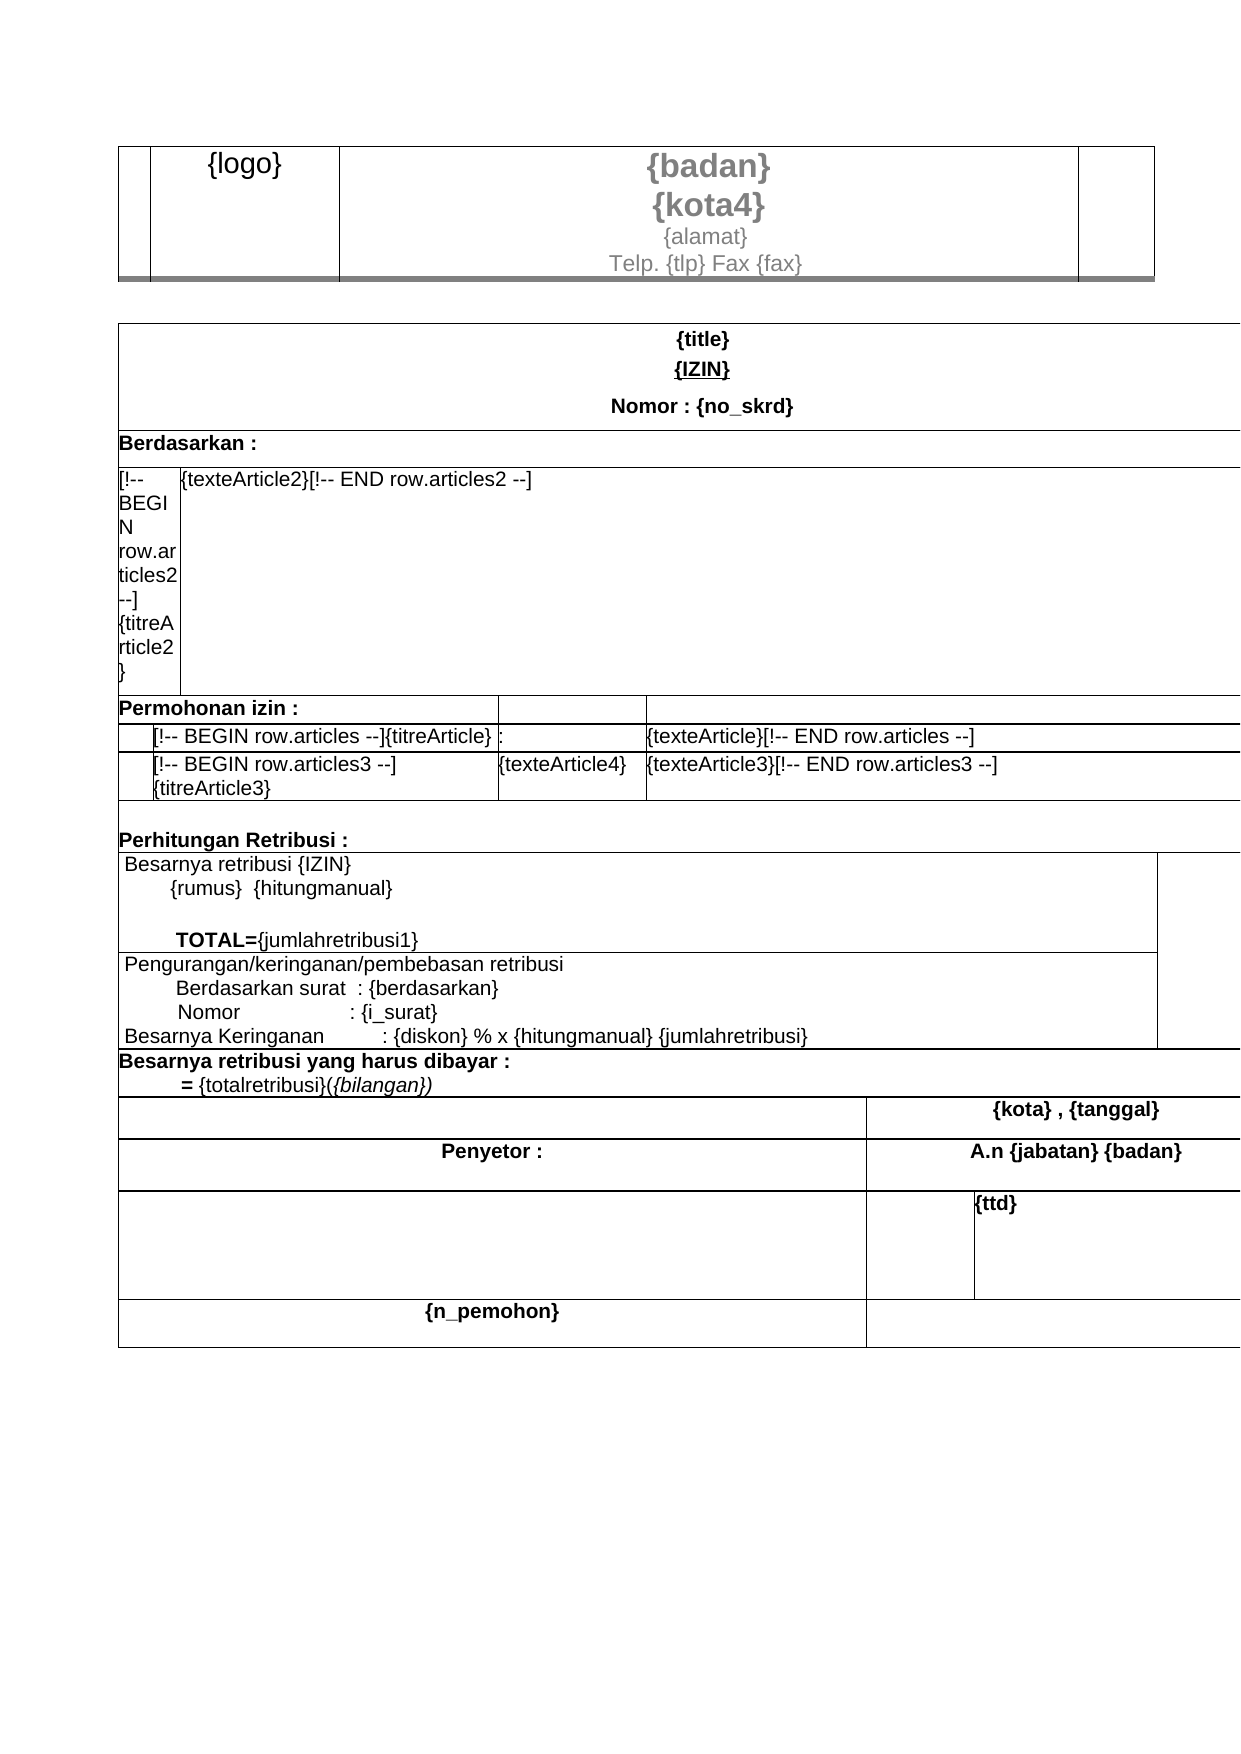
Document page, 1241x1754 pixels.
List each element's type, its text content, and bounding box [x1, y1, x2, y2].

table_cell Penyetor : [119, 1140, 866, 1190]
table_cell Pengurangan/keringanan/pembebasan retribusi Berdasarkan surat : {berdasarkan} Nomor : {i_surat} Besarnya Keringanan : {diskon} % x {hitungmanual} {jumlahretribusi} [119, 953, 1157, 1048]
table_cell [119, 1098, 866, 1138]
table_cell {kota} , {tanggal} [867, 1098, 1240, 1138]
table_header Besarnya retribusi {IZIN} {rumus} {hitungmanual} TOTAL={jumlahretribusi1} [119, 853, 1157, 952]
table_cell {nama_pejabat} NIP. {nip_pejabat} [867, 1300, 1240, 1347]
table_cell Besarnya retribusi yang harus dibayar : = {totalretribusi}({bilangan}) [119, 1050, 1240, 1096]
table_cell [647, 696, 1240, 723]
table_cell [!-- BEGIN row.articles --]{titreArticle} [154, 725, 498, 751]
table_cell {texteArticle}[!-- END row.articles --] [647, 725, 1240, 751]
table_cell [!-- BEGIN row.articles2 --]{titreArticle2} [119, 468, 180, 695]
table_header {badan} {kota4} {alamat} Telp. {tlp} Fax {fax} [340, 147, 1078, 276]
table_header {title} {IZIN} Nomor : {no_skrd} [119, 324, 1240, 430]
table_cell Perhitungan Retribusi : [119, 801, 1240, 852]
table_cell {texteArticle2}[!-- END row.articles2 --] [181, 468, 1240, 695]
table_cell Berdasarkan : [119, 431, 1240, 467]
table_header [119, 147, 150, 276]
table_cell [!-- BEGIN row.articles3 --]{titreArticle3} [154, 753, 498, 800]
table_cell [867, 1192, 974, 1299]
table_header [1079, 147, 1154, 276]
table_cell Permohonan izin : [119, 696, 498, 723]
table_cell [119, 753, 153, 800]
table_cell {texteArticle3}[!-- END row.articles3 --] [647, 753, 1240, 800]
table_cell A.n {jabatan} {badan} [867, 1140, 1240, 1190]
table_cell {ttd} [975, 1192, 1240, 1299]
table_cell {texteArticle4} [499, 753, 646, 800]
table_cell [119, 725, 153, 751]
table_cell {n_pemohon} [119, 1300, 866, 1347]
table_cell [1158, 853, 1240, 1048]
table_cell : [499, 725, 646, 751]
table_header {logo} [151, 147, 339, 276]
table_cell [499, 696, 646, 723]
table_cell [119, 1192, 866, 1299]
